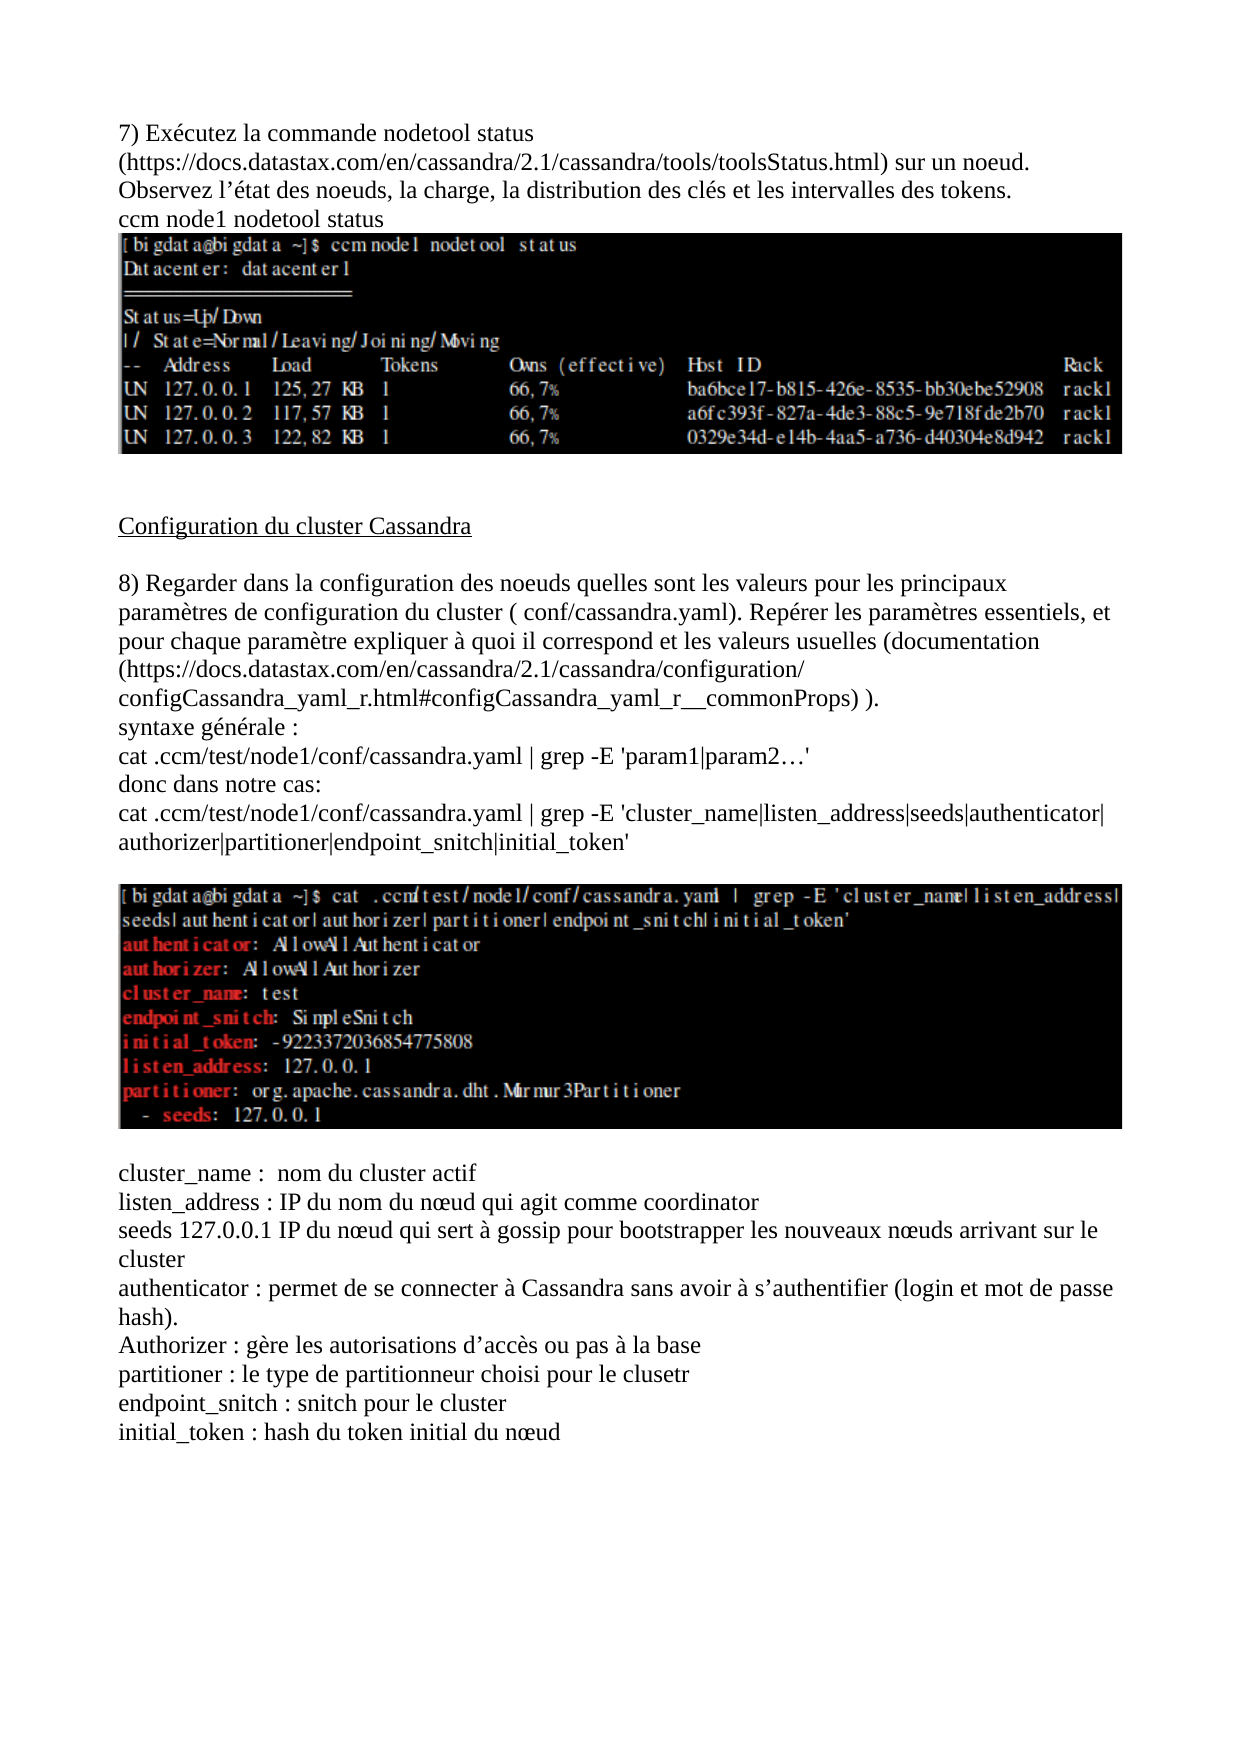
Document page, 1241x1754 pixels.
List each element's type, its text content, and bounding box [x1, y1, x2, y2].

text Configuration du cluster Cassandra [118, 511, 1122, 539]
picture [118, 233, 1123, 454]
list listen_address : IP du nom du nœud qui agit comme coordinator [118, 1187, 1122, 1215]
list authenticator : permet de se connecter à Cassandra sans avoir à s’authentifier (login et mot de passe hash). [118, 1273, 1122, 1330]
list Authorizer : gère les autorisations d’accès ou pas à la base [118, 1330, 1122, 1359]
list initial_token : hash du token initial du nœud [118, 1417, 1122, 1445]
text 8) Regarder dans la configuration des noeuds quelles sont les valeurs pour les principaux paramètres de configuration du cluster ( conf/cassandra.yaml). Repérer les paramètres essentiels, et pour chaque paramètre expliquer à quoi il correspond et les valeurs usuelles (documentation (https://docs.datastax.com/en/cassandra/2.1/cassandra/configuration/configCassandra_yaml_r.html#configCassandra_yaml_r__commonProps) ). [118, 568, 1122, 712]
text cluster_name : nom du cluster actif [118, 1158, 1122, 1187]
text donc dans notre cas: [118, 769, 1122, 798]
text syntaxe générale : [118, 712, 1122, 741]
text cat .ccm/test/node1/conf/cassandra.yaml | grep -E 'cluster_name|listen_address|seeds|authenticator|authorizer|partitioner|endpoint_snitch|initial_token' [118, 798, 1122, 856]
list endpoint_snitch : snitch pour le cluster [118, 1388, 1122, 1417]
picture [118, 884, 1123, 1129]
text ccm node1 nodetool status [118, 204, 1122, 233]
text 7) Exécutez la commande nodetool status (https://docs.datastax.com/en/cassandra/2.1/cassandra/tools/toolsStatus.html) sur un noeud. Observez l’état des noeuds, la charge, la distribution des clés et les intervalles des tokens. [118, 118, 1122, 204]
text cat .ccm/test/node1/conf/cassandra.yaml | grep -E 'param1|param2…' [118, 741, 1122, 769]
list seeds 127.0.0.1 IP du nœud qui sert à gossip pour bootstrapper les nouveaux nœuds arrivant sur le cluster [118, 1215, 1122, 1273]
list partitioner : le type de partitionneur choisi pour le clusetr [118, 1359, 1122, 1388]
